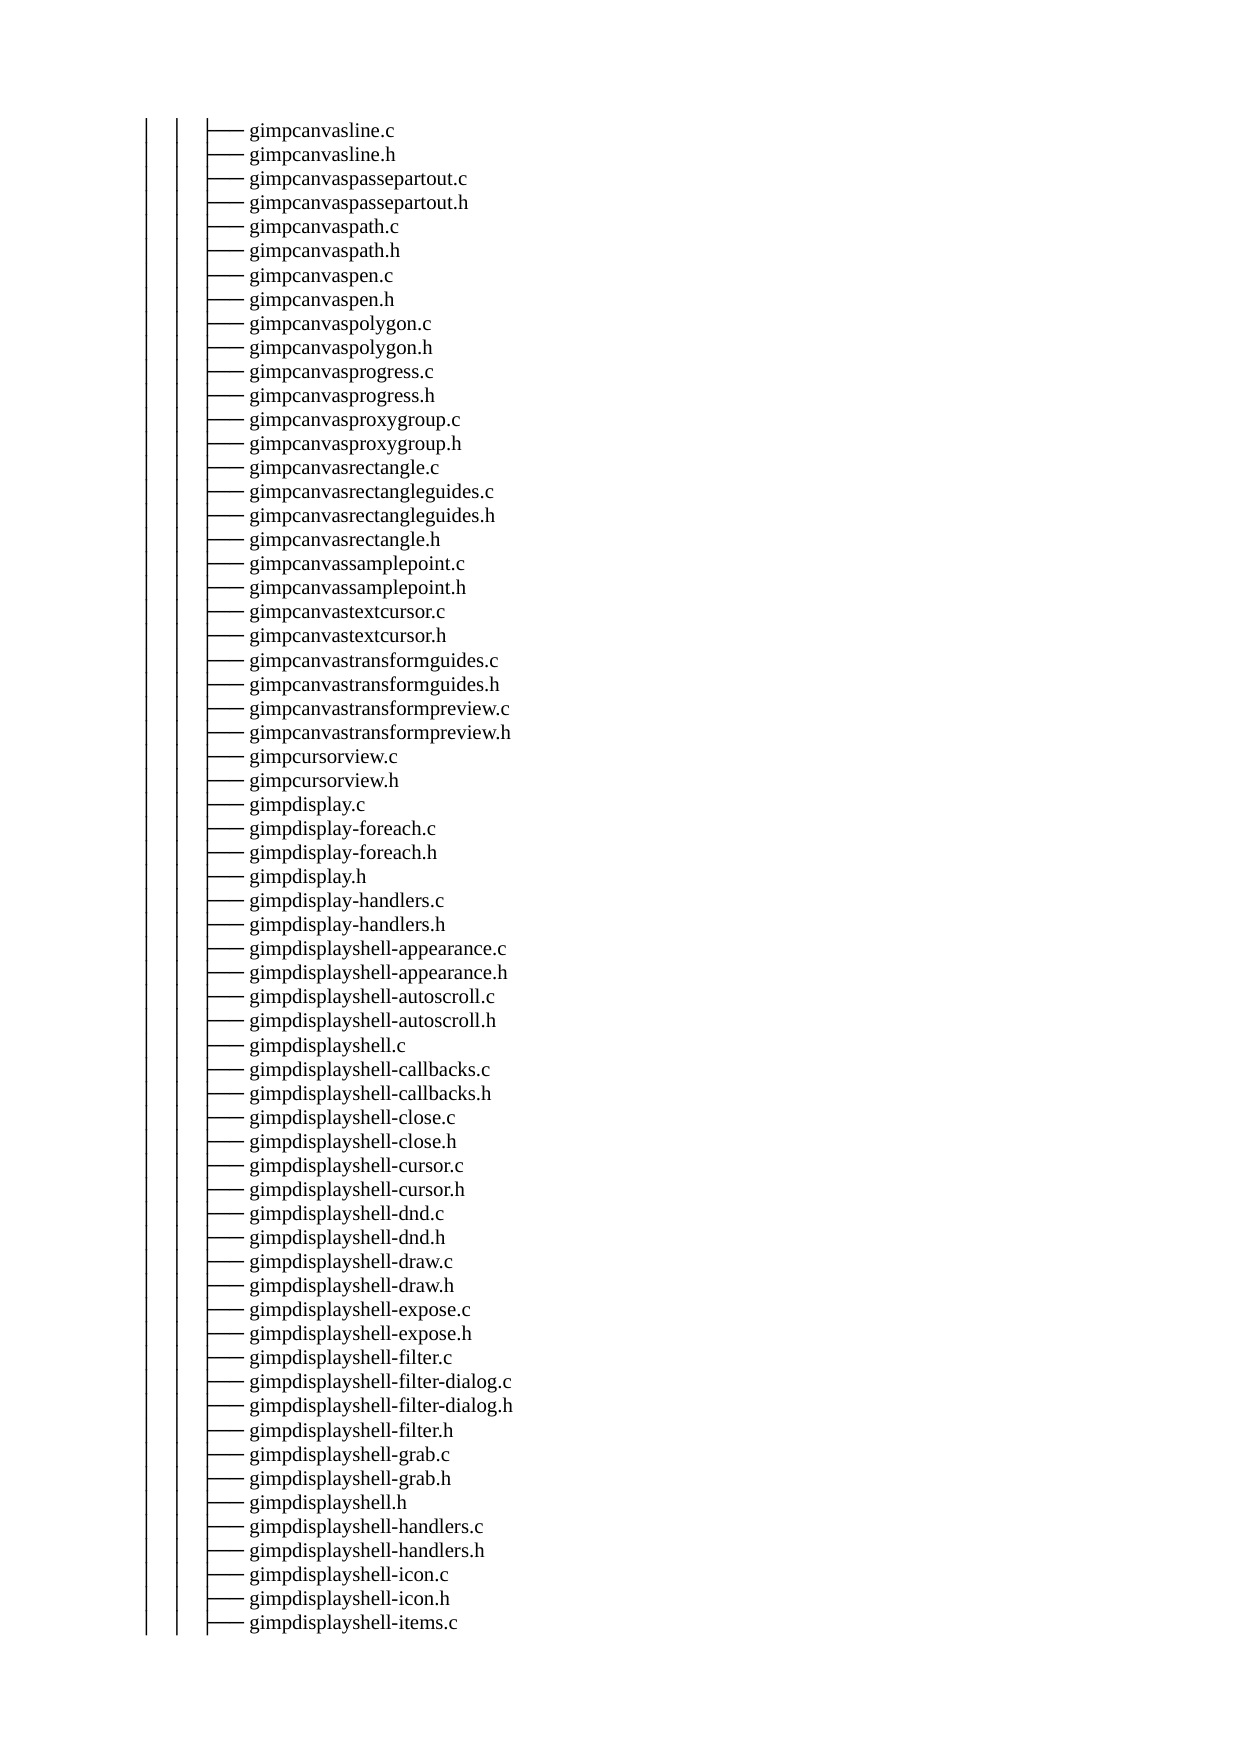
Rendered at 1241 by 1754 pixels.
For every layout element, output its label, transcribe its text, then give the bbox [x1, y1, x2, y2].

text │ │ ├── gimpcanvasproxygroup.c [147, 407, 176, 431]
text │ │ ├── gimpcanvasrectangleguides.h [177, 503, 207, 527]
text │ │ ├── gimpcanvasprogress.c [118, 359, 146, 383]
text │ │ ├── gimpdisplayshell-dnd.h [208, 1225, 1122, 1249]
text │ │ ├── gimpdisplayshell-handlers.c [177, 1514, 207, 1538]
text │ │ ├── gimpdisplayshell-dnd.h [147, 1225, 176, 1249]
text │ │ ├── gimpdisplayshell-grab.h [147, 1466, 176, 1490]
text │ │ ├── gimpdisplayshell-filter.h [147, 1417, 176, 1442]
text │ │ ├── gimpdisplay.c [208, 792, 1122, 816]
text │ │ ├── gimpdisplayshell-close.h [118, 1129, 146, 1153]
text │ │ ├── gimpdisplayshell-filter.h [208, 1417, 1122, 1442]
text │ │ ├── gimpcanvasline.c [118, 118, 146, 142]
text │ │ ├── gimpcanvaspolygon.h [177, 335, 207, 359]
text │ │ ├── gimpcanvaspassepartout.h [118, 190, 146, 214]
text │ │ ├── gimpdisplayshell-handlers.h [208, 1538, 1122, 1562]
text │ │ ├── gimpdisplayshell-icon.c [208, 1562, 1122, 1586]
text │ │ ├── gimpcanvaspath.c [177, 214, 207, 238]
text │ │ ├── gimpdisplay-foreach.c [208, 816, 1122, 840]
text │ │ ├── gimpdisplayshell-draw.h [177, 1273, 207, 1297]
text │ │ ├── gimpdisplay.h [208, 864, 1122, 888]
text │ │ ├── gimpcanvaspolygon.h [118, 335, 146, 359]
text │ │ ├── gimpcanvasproxygroup.c [208, 407, 1122, 431]
text │ │ ├── gimpdisplayshell-appearance.c [208, 936, 1122, 960]
text │ │ ├── gimpdisplayshell-items.c [118, 1610, 146, 1634]
text │ │ ├── gimpdisplayshell-cursor.c [118, 1153, 146, 1177]
text │ │ ├── gimpdisplayshell-grab.c [118, 1442, 146, 1466]
text │ │ ├── gimpdisplayshell-close.c [177, 1105, 207, 1129]
text │ │ ├── gimpcanvaspen.c [208, 262, 1122, 287]
text │ │ ├── gimpcanvaspath.h [147, 238, 176, 262]
text │ │ ├── gimpdisplayshell-filter.c [208, 1345, 1122, 1369]
text │ │ ├── gimpdisplay-handlers.c [147, 888, 176, 912]
text │ │ ├── gimpcanvaspolygon.c [118, 311, 146, 335]
text │ │ ├── gimpdisplayshell-draw.h [118, 1273, 146, 1297]
text │ │ ├── gimpdisplayshell.c [177, 1032, 207, 1057]
text │ │ ├── gimpdisplayshell-autoscroll.h [208, 1008, 1122, 1032]
text │ │ ├── gimpcanvasprogress.h [147, 383, 176, 407]
text │ │ ├── gimpdisplay.c [147, 792, 176, 816]
text │ │ ├── gimpcanvasline.h [118, 142, 146, 166]
text │ │ ├── gimpdisplayshell-expose.h [118, 1321, 146, 1345]
text │ │ ├── gimpdisplay-handlers.c [177, 888, 207, 912]
text │ │ ├── gimpcanvasrectangle.c [177, 455, 207, 479]
text │ │ ├── gimpdisplayshell-grab.c [208, 1442, 1122, 1466]
text │ │ ├── gimpcanvastextcursor.c [208, 599, 1122, 623]
text │ │ ├── gimpdisplay-handlers.h [147, 912, 176, 936]
text │ │ ├── gimpcanvaspath.c [118, 214, 146, 238]
text │ │ ├── gimpcanvasrectangleguides.c [177, 479, 207, 503]
text │ │ ├── gimpcursorview.h [118, 768, 146, 792]
text │ │ ├── gimpcursorview.c [208, 744, 1122, 768]
text │ │ ├── gimpdisplayshell-expose.h [147, 1321, 176, 1345]
text │ │ ├── gimpcanvasrectangle.h [208, 527, 1122, 551]
text │ │ ├── gimpcanvaspassepartout.h [208, 190, 1122, 214]
text │ │ ├── gimpcanvaspen.c [147, 262, 176, 287]
text │ │ ├── gimpdisplayshell-draw.h [147, 1273, 176, 1297]
text │ │ ├── gimpcanvaspath.c [208, 214, 1122, 238]
text │ │ ├── gimpdisplayshell-callbacks.h [177, 1081, 207, 1105]
text │ │ ├── gimpcanvastransformguides.h [208, 672, 1122, 696]
text │ │ ├── gimpdisplayshell-icon.h [147, 1586, 176, 1610]
text │ │ ├── gimpdisplayshell-appearance.h [208, 960, 1122, 984]
text │ │ ├── gimpcanvastransformguides.c [147, 647, 176, 672]
text │ │ ├── gimpdisplayshell-autoscroll.c [208, 984, 1122, 1008]
text │ │ ├── gimpdisplayshell-cursor.h [208, 1177, 1122, 1201]
text │ │ ├── gimpcursorview.c [147, 744, 176, 768]
text │ │ ├── gimpcanvastransformguides.h [177, 672, 207, 696]
text │ │ ├── gimpdisplayshell-cursor.h [147, 1177, 176, 1201]
text │ │ ├── gimpcanvastextcursor.h [208, 623, 1122, 647]
text │ │ ├── gimpcanvasline.h [177, 142, 207, 166]
text │ │ ├── gimpcanvasrectangle.c [118, 455, 146, 479]
text │ │ ├── gimpdisplay-handlers.h [208, 912, 1122, 936]
text │ │ ├── gimpcanvasrectangle.c [147, 455, 176, 479]
text │ │ ├── gimpdisplayshell-cursor.c [208, 1153, 1122, 1177]
text │ │ ├── gimpdisplayshell-filter.c [118, 1345, 146, 1369]
text │ │ ├── gimpdisplay-handlers.c [208, 888, 1122, 912]
text │ │ ├── gimpcanvasline.h [208, 142, 1122, 166]
text │ │ ├── gimpdisplayshell.h [118, 1490, 146, 1514]
text │ │ ├── gimpdisplayshell-filter.h [177, 1417, 207, 1442]
text │ │ ├── gimpdisplayshell-cursor.c [177, 1153, 207, 1177]
text │ │ ├── gimpcanvasprogress.h [118, 383, 146, 407]
text │ │ ├── gimpdisplayshell-filter.c [177, 1345, 207, 1369]
text │ │ ├── gimpdisplayshell-dnd.h [118, 1225, 146, 1249]
text │ │ ├── gimpdisplayshell-expose.c [208, 1297, 1122, 1321]
text │ │ ├── gimpdisplayshell.c [118, 1032, 146, 1057]
text │ │ ├── gimpdisplayshell-icon.c [147, 1562, 176, 1586]
text │ │ ├── gimpdisplayshell-draw.c [177, 1249, 207, 1273]
text │ │ ├── gimpdisplay-foreach.h [177, 840, 207, 864]
text │ │ ├── gimpdisplayshell.h [177, 1490, 207, 1514]
text │ │ ├── gimpdisplay.h [177, 864, 207, 888]
text │ │ ├── gimpdisplayshell-items.c [208, 1610, 1122, 1634]
text │ │ ├── gimpcanvastextcursor.c [177, 599, 207, 623]
text │ │ ├── gimpcanvastransformpreview.c [208, 696, 1122, 720]
text │ │ ├── gimpcanvasrectangle.h [118, 527, 146, 551]
text │ │ ├── gimpcanvastransformguides.c [208, 647, 1122, 672]
text │ │ ├── gimpdisplayshell-callbacks.c [208, 1057, 1122, 1081]
text │ │ ├── gimpcanvaspolygon.h [208, 335, 1122, 359]
text │ │ ├── gimpcanvassamplepoint.c [147, 551, 176, 575]
text │ │ ├── gimpcanvaspen.h [208, 287, 1122, 311]
text │ │ ├── gimpcursorview.h [208, 768, 1122, 792]
text │ │ ├── gimpcanvasproxygroup.h [177, 431, 207, 455]
text │ │ ├── gimpdisplayshell-filter.h [118, 1417, 146, 1442]
text │ │ ├── gimpdisplayshell-icon.h [208, 1586, 1122, 1610]
text │ │ ├── gimpdisplayshell-expose.c [177, 1297, 207, 1321]
text │ │ ├── gimpcanvastransformpreview.h [177, 720, 207, 744]
text │ │ ├── gimpcanvaspath.h [118, 238, 146, 262]
text │ │ ├── gimpdisplayshell-dnd.c [208, 1201, 1122, 1225]
text │ │ ├── gimpcanvastextcursor.h [118, 623, 146, 647]
text │ │ ├── gimpcanvasrectangle.c [208, 455, 1122, 479]
text │ │ ├── gimpdisplayshell-cursor.h [118, 1177, 146, 1201]
text │ │ ├── gimpdisplayshell-dnd.h [177, 1225, 207, 1249]
text │ │ ├── gimpcanvassamplepoint.h [177, 575, 207, 599]
text │ │ ├── gimpcanvaspolygon.c [208, 311, 1122, 335]
text │ │ ├── gimpcanvastransformpreview.c [177, 696, 207, 720]
text │ │ ├── gimpdisplayshell-grab.h [177, 1466, 207, 1490]
text │ │ ├── gimpcanvaspen.h [118, 287, 146, 311]
text │ │ ├── gimpdisplayshell-expose.c [147, 1297, 176, 1321]
text │ │ ├── gimpdisplay.c [177, 792, 207, 816]
text │ │ ├── gimpdisplayshell-grab.c [177, 1442, 207, 1466]
text │ │ ├── gimpcanvasrectangle.h [147, 527, 176, 551]
text │ │ ├── gimpdisplayshell-filter-dialog.h [208, 1393, 1122, 1417]
text │ │ ├── gimpcursorview.h [177, 768, 207, 792]
text │ │ ├── gimpcanvaspath.h [208, 238, 1122, 262]
text │ │ ├── gimpdisplay-handlers.c [118, 888, 146, 912]
text │ │ ├── gimpdisplayshell-grab.c [147, 1442, 176, 1466]
text │ │ ├── gimpcanvasline.c [208, 118, 1122, 142]
text │ │ ├── gimpdisplayshell-close.h [208, 1129, 1122, 1153]
text │ │ ├── gimpcanvasline.h [147, 142, 176, 166]
text │ │ ├── gimpdisplay-foreach.c [147, 816, 176, 840]
text │ │ ├── gimpcanvasproxygroup.h [118, 431, 146, 455]
text │ │ ├── gimpcursorview.c [177, 744, 207, 768]
text │ │ ├── gimpcanvastransformguides.c [118, 647, 146, 672]
text │ │ ├── gimpdisplayshell-icon.h [177, 1586, 207, 1610]
text │ │ ├── gimpcanvaspolygon.h [147, 335, 176, 359]
text │ │ ├── gimpcanvaspen.c [118, 262, 146, 287]
text │ │ ├── gimpdisplayshell-items.c [177, 1610, 207, 1634]
text │ │ ├── gimpdisplayshell-expose.c [118, 1297, 146, 1321]
text │ │ ├── gimpdisplayshell.c [147, 1032, 176, 1057]
text │ │ ├── gimpdisplayshell-expose.h [177, 1321, 207, 1345]
text │ │ ├── gimpdisplay.h [118, 864, 146, 888]
text │ │ ├── gimpcanvasprogress.c [147, 359, 176, 383]
text │ │ ├── gimpdisplayshell-grab.h [208, 1466, 1122, 1490]
text │ │ ├── gimpcanvastextcursor.c [118, 599, 146, 623]
text │ │ ├── gimpdisplay.c [118, 792, 146, 816]
text │ │ ├── gimpcanvaspath.h [177, 238, 207, 262]
text │ │ ├── gimpcanvastransformguides.c [177, 647, 207, 672]
text │ │ ├── gimpdisplayshell-dnd.c [118, 1201, 146, 1225]
text │ │ ├── gimpcanvastextcursor.h [177, 623, 207, 647]
text │ │ ├── gimpcanvasproxygroup.c [118, 407, 146, 431]
text │ │ ├── gimpdisplayshell-items.c [147, 1610, 176, 1634]
text │ │ ├── gimpdisplayshell-grab.h [118, 1466, 146, 1490]
text │ │ ├── gimpdisplayshell-close.c [118, 1105, 146, 1129]
text │ │ ├── gimpcanvasline.c [177, 118, 207, 142]
text │ │ ├── gimpdisplayshell-close.h [147, 1129, 176, 1153]
text │ │ ├── gimpcanvaspolygon.c [177, 311, 207, 335]
text │ │ ├── gimpdisplayshell-handlers.c [208, 1514, 1122, 1538]
text │ │ ├── gimpcanvaspassepartout.h [147, 190, 176, 214]
text │ │ ├── gimpdisplayshell-draw.c [118, 1249, 146, 1273]
text │ │ ├── gimpcanvasline.c [147, 118, 176, 142]
text │ │ ├── gimpdisplayshell-filter-dialog.c [208, 1369, 1122, 1393]
text │ │ ├── gimpdisplayshell-handlers.h [177, 1538, 207, 1562]
text │ │ ├── gimpdisplay.h [147, 864, 176, 888]
text │ │ ├── gimpdisplayshell-icon.h [118, 1586, 146, 1610]
text │ │ ├── gimpcanvasrectangleguides.c [208, 479, 1122, 503]
text │ │ ├── gimpcanvassamplepoint.c [208, 551, 1122, 575]
text │ │ ├── gimpcanvasproxygroup.h [147, 431, 176, 455]
text │ │ ├── gimpdisplay-handlers.h [177, 912, 207, 936]
text │ │ ├── gimpcanvasrectangle.h [177, 527, 207, 551]
text │ │ ├── gimpdisplayshell-cursor.c [147, 1153, 176, 1177]
text │ │ ├── gimpdisplay-foreach.h [147, 840, 176, 864]
text │ │ ├── gimpcanvaspen.h [147, 287, 176, 311]
text │ │ ├── gimpcanvassamplepoint.h [147, 575, 176, 599]
text │ │ ├── gimpcanvassamplepoint.c [118, 551, 146, 575]
text │ │ ├── gimpcanvaspassepartout.c [118, 166, 146, 190]
text │ │ ├── gimpdisplayshell-draw.h [208, 1273, 1122, 1297]
text │ │ ├── gimpdisplayshell.h [147, 1490, 176, 1514]
text │ │ ├── gimpcanvassamplepoint.c [177, 551, 207, 575]
text │ │ ├── gimpdisplayshell-icon.c [177, 1562, 207, 1586]
text │ │ ├── gimpcanvaspolygon.c [147, 311, 176, 335]
text │ │ ├── gimpcanvaspassepartout.c [177, 166, 207, 190]
text │ │ ├── gimpcanvaspassepartout.c [147, 166, 176, 190]
text │ │ ├── gimpcanvasproxygroup.h [208, 431, 1122, 455]
text │ │ ├── gimpcanvasprogress.c [208, 359, 1122, 383]
text │ │ ├── gimpdisplay-foreach.h [118, 840, 146, 864]
text │ │ ├── gimpcursorview.c [118, 744, 146, 768]
text │ │ ├── gimpdisplay-handlers.h [118, 912, 146, 936]
text │ │ ├── gimpcanvassamplepoint.h [118, 575, 146, 599]
text │ │ ├── gimpcanvaspath.c [147, 214, 176, 238]
text │ │ ├── gimpdisplayshell-draw.c [208, 1249, 1122, 1273]
text │ │ ├── gimpcanvaspassepartout.h [177, 190, 207, 214]
text │ │ ├── gimpcanvaspen.h [177, 287, 207, 311]
text │ │ ├── gimpcanvaspassepartout.c [208, 166, 1122, 190]
text │ │ ├── gimpcanvassamplepoint.h [208, 575, 1122, 599]
text │ │ ├── gimpdisplayshell-close.c [147, 1105, 176, 1129]
text │ │ ├── gimpcanvastextcursor.h [147, 623, 176, 647]
text │ │ ├── gimpdisplayshell-callbacks.h [208, 1081, 1122, 1105]
text │ │ ├── gimpcanvasprogress.h [208, 383, 1122, 407]
text │ │ ├── gimpdisplayshell-dnd.c [177, 1201, 207, 1225]
text │ │ ├── gimpdisplayshell-expose.h [208, 1321, 1122, 1345]
text │ │ ├── gimpdisplayshell-close.h [177, 1129, 207, 1153]
text │ │ ├── gimpdisplayshell-callbacks.c [177, 1057, 207, 1081]
text │ │ ├── gimpdisplayshell-draw.c [147, 1249, 176, 1273]
text │ │ ├── gimpcursorview.h [147, 768, 176, 792]
text │ │ ├── gimpcanvaspen.c [177, 262, 207, 287]
text │ │ ├── gimpdisplay-foreach.h [208, 840, 1122, 864]
text │ │ ├── gimpdisplayshell-filter.c [147, 1345, 176, 1369]
text │ │ ├── gimpcanvasprogress.h [177, 383, 207, 407]
text │ │ ├── gimpdisplay-foreach.c [177, 816, 207, 840]
text │ │ ├── gimpdisplay-foreach.c [118, 816, 146, 840]
text │ │ ├── gimpdisplayshell-dnd.c [147, 1201, 176, 1225]
text │ │ ├── gimpdisplayshell.h [208, 1490, 1122, 1514]
text │ │ ├── gimpdisplayshell-icon.c [118, 1562, 146, 1586]
text │ │ ├── gimpcanvasprogress.c [177, 359, 207, 383]
text │ │ ├── gimpcanvasrectangleguides.h [208, 503, 1122, 527]
text │ │ ├── gimpdisplayshell.c [208, 1032, 1122, 1057]
text │ │ ├── gimpcanvastransformpreview.h [208, 720, 1122, 744]
text │ │ ├── gimpdisplayshell-cursor.h [177, 1177, 207, 1201]
text │ │ ├── gimpdisplayshell-close.c [208, 1105, 1122, 1129]
text │ │ ├── gimpcanvasproxygroup.c [177, 407, 207, 431]
text │ │ ├── gimpcanvastextcursor.c [147, 599, 176, 623]
